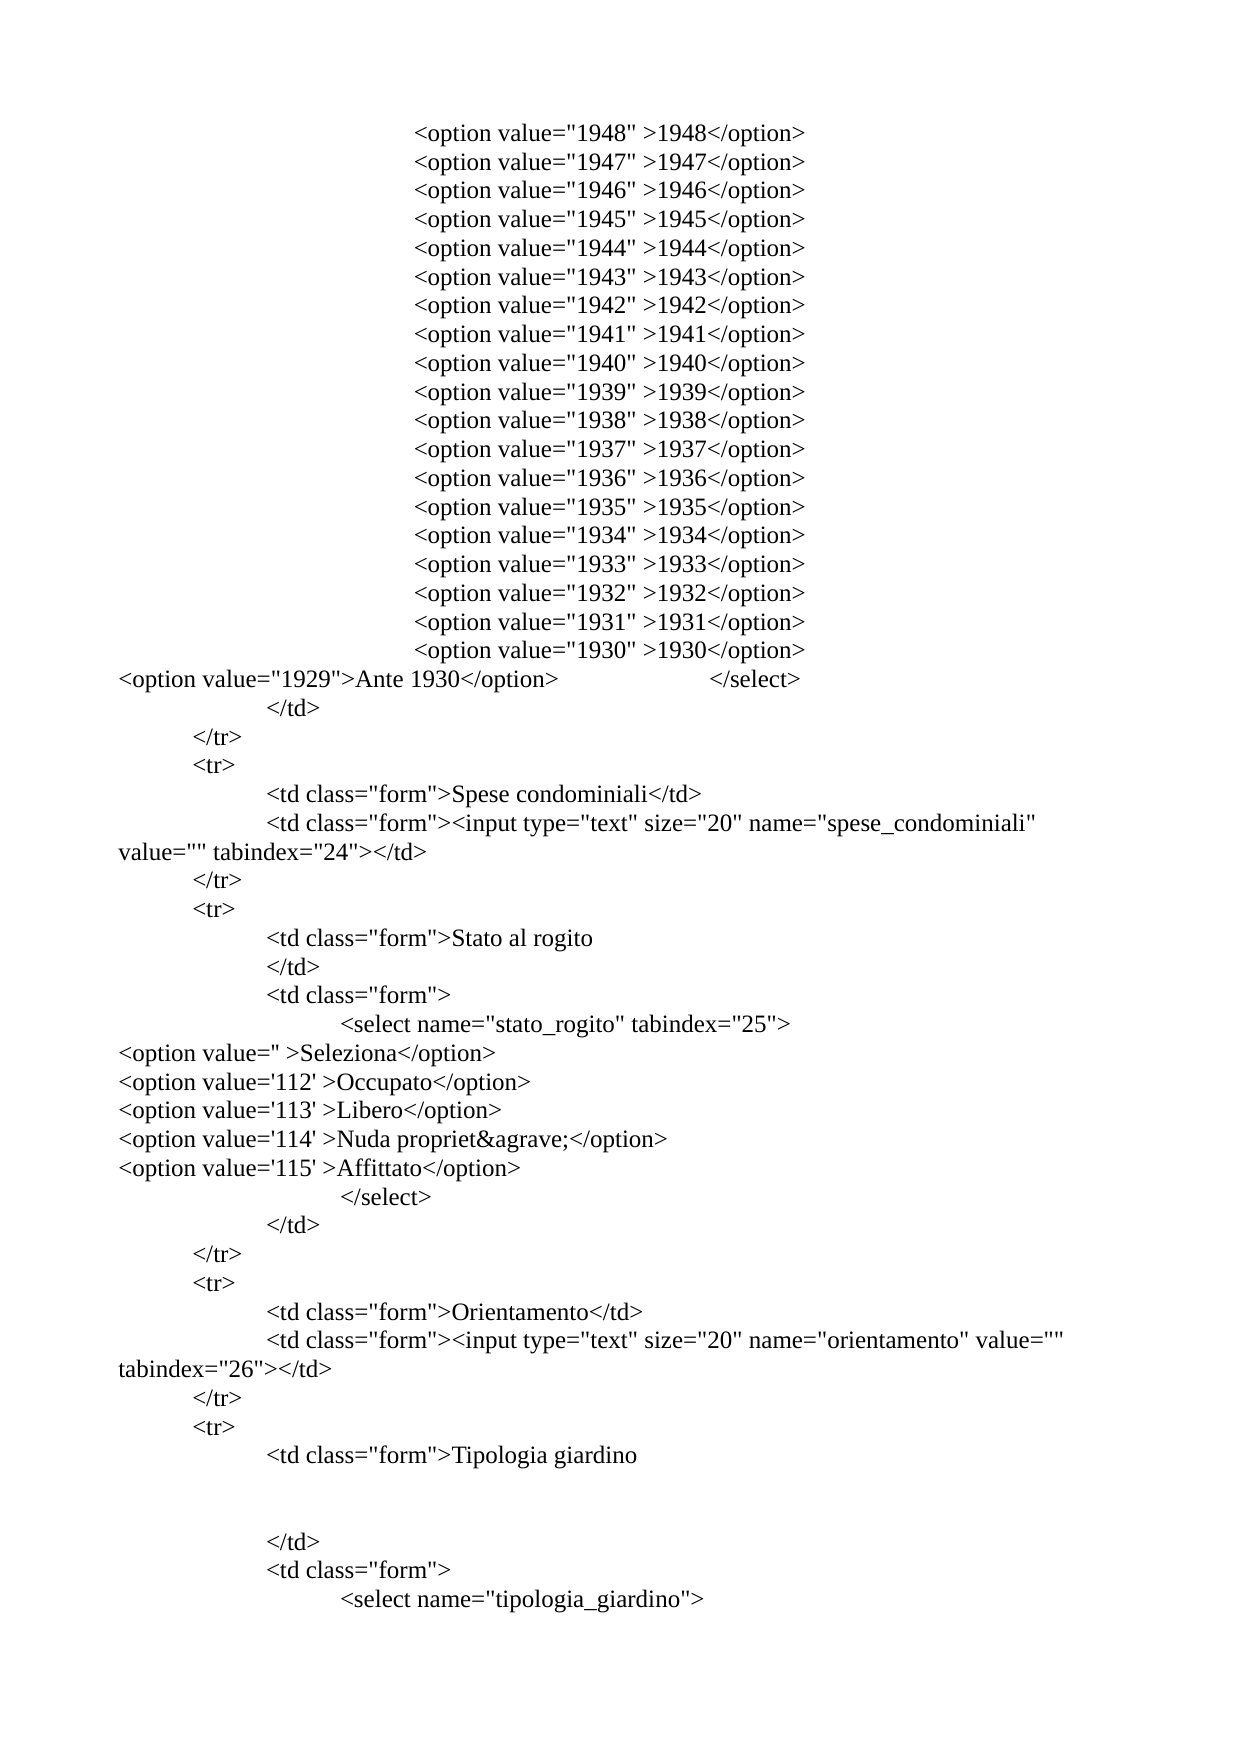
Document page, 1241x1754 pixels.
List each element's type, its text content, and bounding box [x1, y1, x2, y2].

text <option value="1948" >1948</option> <option value="1947" >1947</option> <option value="1946" >1946</option> <option value="1945" >1945</option> <option value="1944" >1944</option> <option value="1943" >1943</option> <option value="1942" >1942</option> <option value="1941" >1941</option> <option value="1940" >1940</option> <option value="1939" >1939</option> <option value="1938" >1938</option> <option value="1937" >1937</option> <option value="1936" >1936</option> <option value="1935" >1935</option> <option value="1934" >1934</option> <option value="1933" >1933</option> <option value="1932" >1932</option> <option value="1931" >1931</option> <option value="1930" >1930</option> <option value="1929">Ante 1930</option> </select> </td> </tr> <tr> <td class="form">Spese condominiali</td> <td class="form"><input type="text" size="20" name="spese_condominiali" value="" tabindex="24"></td> </tr> <tr> <td class="form">Stato al rogito </td> <td class="form"> <select name="stato_rogito" tabindex="25"> <option value='' >Seleziona</option> <option value='112' >Occupato</option> <option value='113' >Libero</option> <option value='114' >Nuda propriet&agrave;</option> <option value='115' >Affittato</option> </select> </td> </tr> <tr> <td class="form">Orientamento</td> <td class="form"><input type="text" size="20" name="orientamento" value="" tabindex="26"></td> </tr> <tr> <td class="form">Tipologia giardino </td> <td class="form"> <select name="tipologia_giardino"> [118, 118, 1122, 1613]
